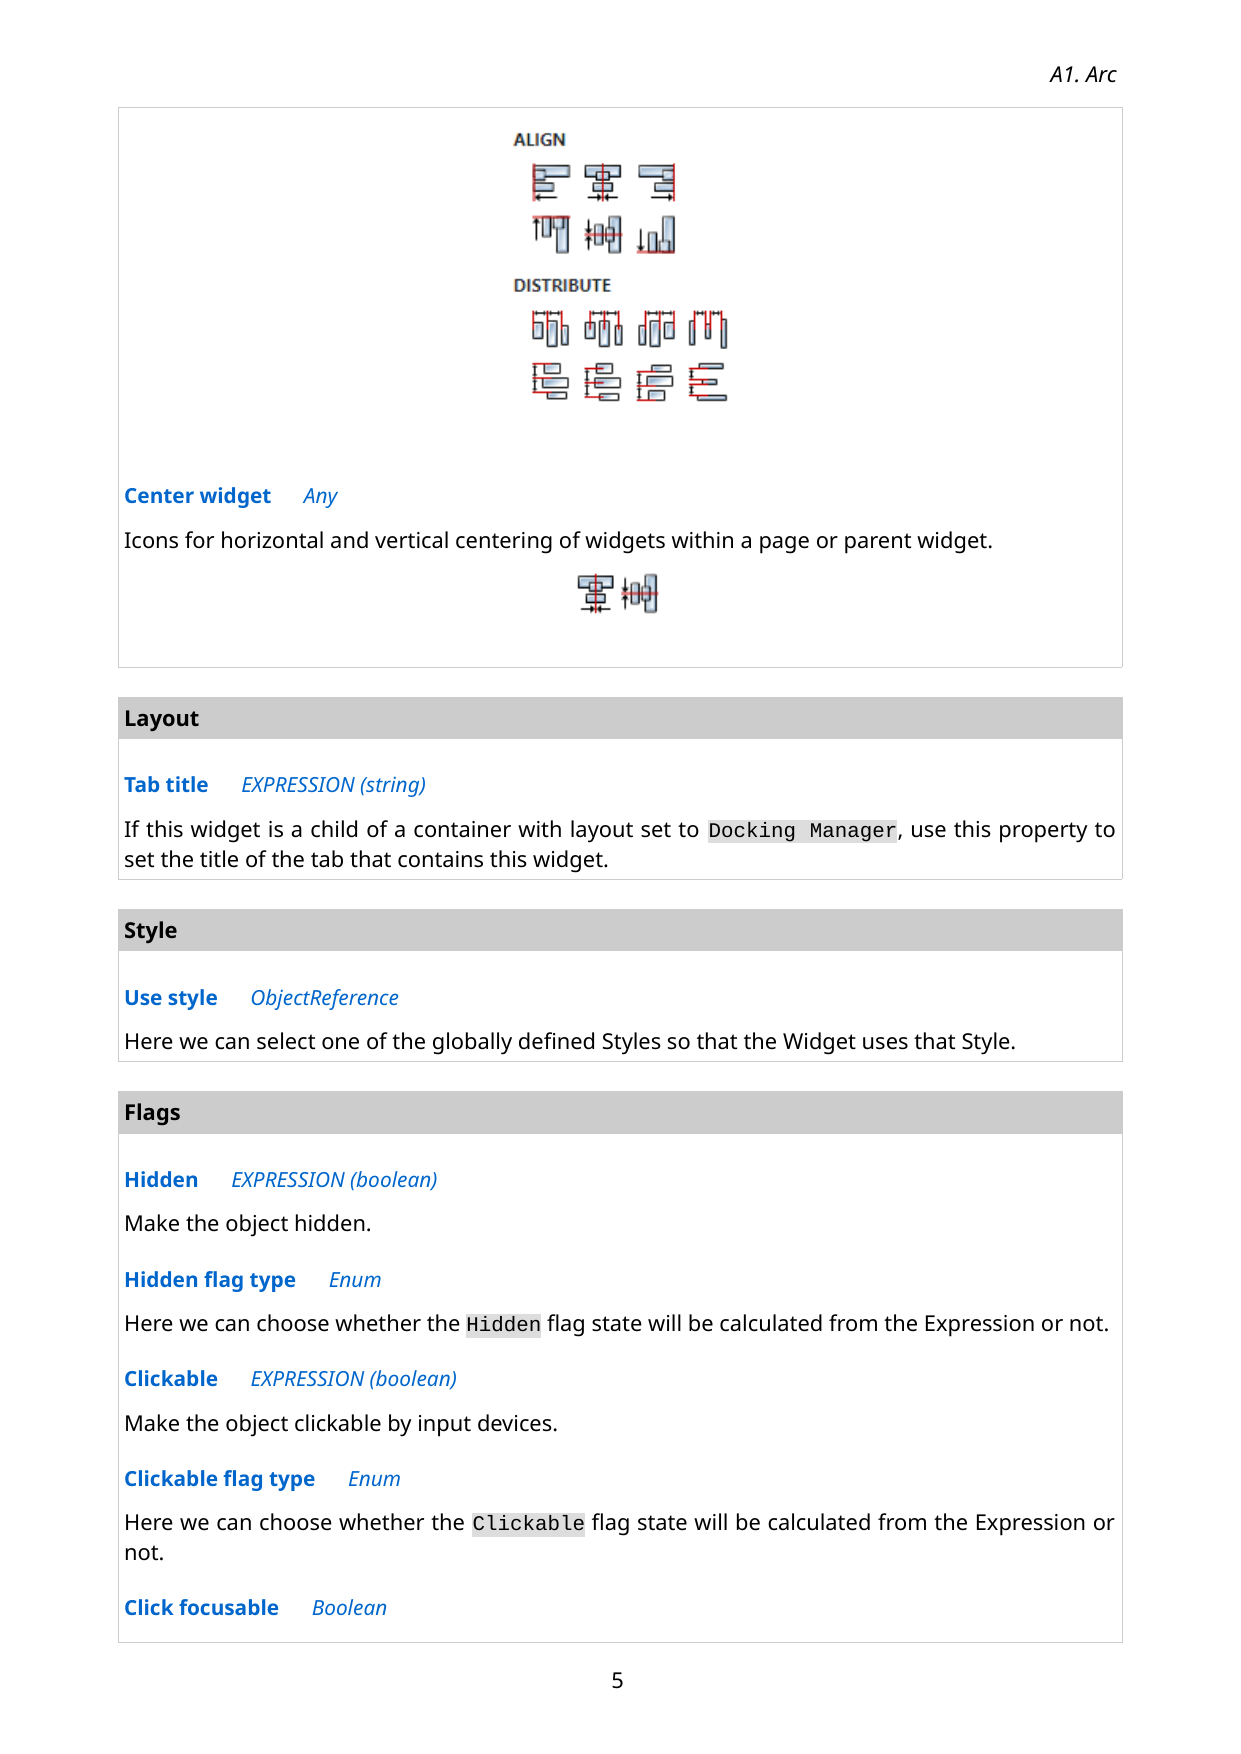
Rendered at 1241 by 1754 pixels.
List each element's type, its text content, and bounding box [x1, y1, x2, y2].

picture [490, 124, 750, 414]
table_cell Use style ObjectReference Here we can select one of the globally defined Styles so that the Widget uses that Style. [119, 951, 1122, 1061]
table_header Layout [119, 698, 1122, 738]
table_cell [119, 108, 1122, 413]
table_cell Center widget Any Icons for horizontal and vertical centering of widgets within a page or parent widget. [119, 414, 1122, 619]
picture [572, 566, 668, 620]
table_cell [119, 620, 1122, 667]
table_cell Tab title EXPRESSION (string) If this widget is a child of a container with layout set to Docking Manager, use this property to set the title of the tab that contains this widget. [119, 739, 1122, 879]
table_header Flags [119, 1092, 1122, 1133]
table_header Style [119, 910, 1122, 950]
table_cell Hidden EXPRESSION (boolean) Make the object hidden. Hidden flag type Enum Here we can choose whether the Hidden flag state will be calculated from the Expression or not. Clickable EXPRESSION (boolean) Make the object clickable by input devices. Clickable flag type Enum Here we can choose whether the Clickable flag state will be calculated from the Expression or not. Click focusable Boolean [119, 1134, 1122, 1642]
